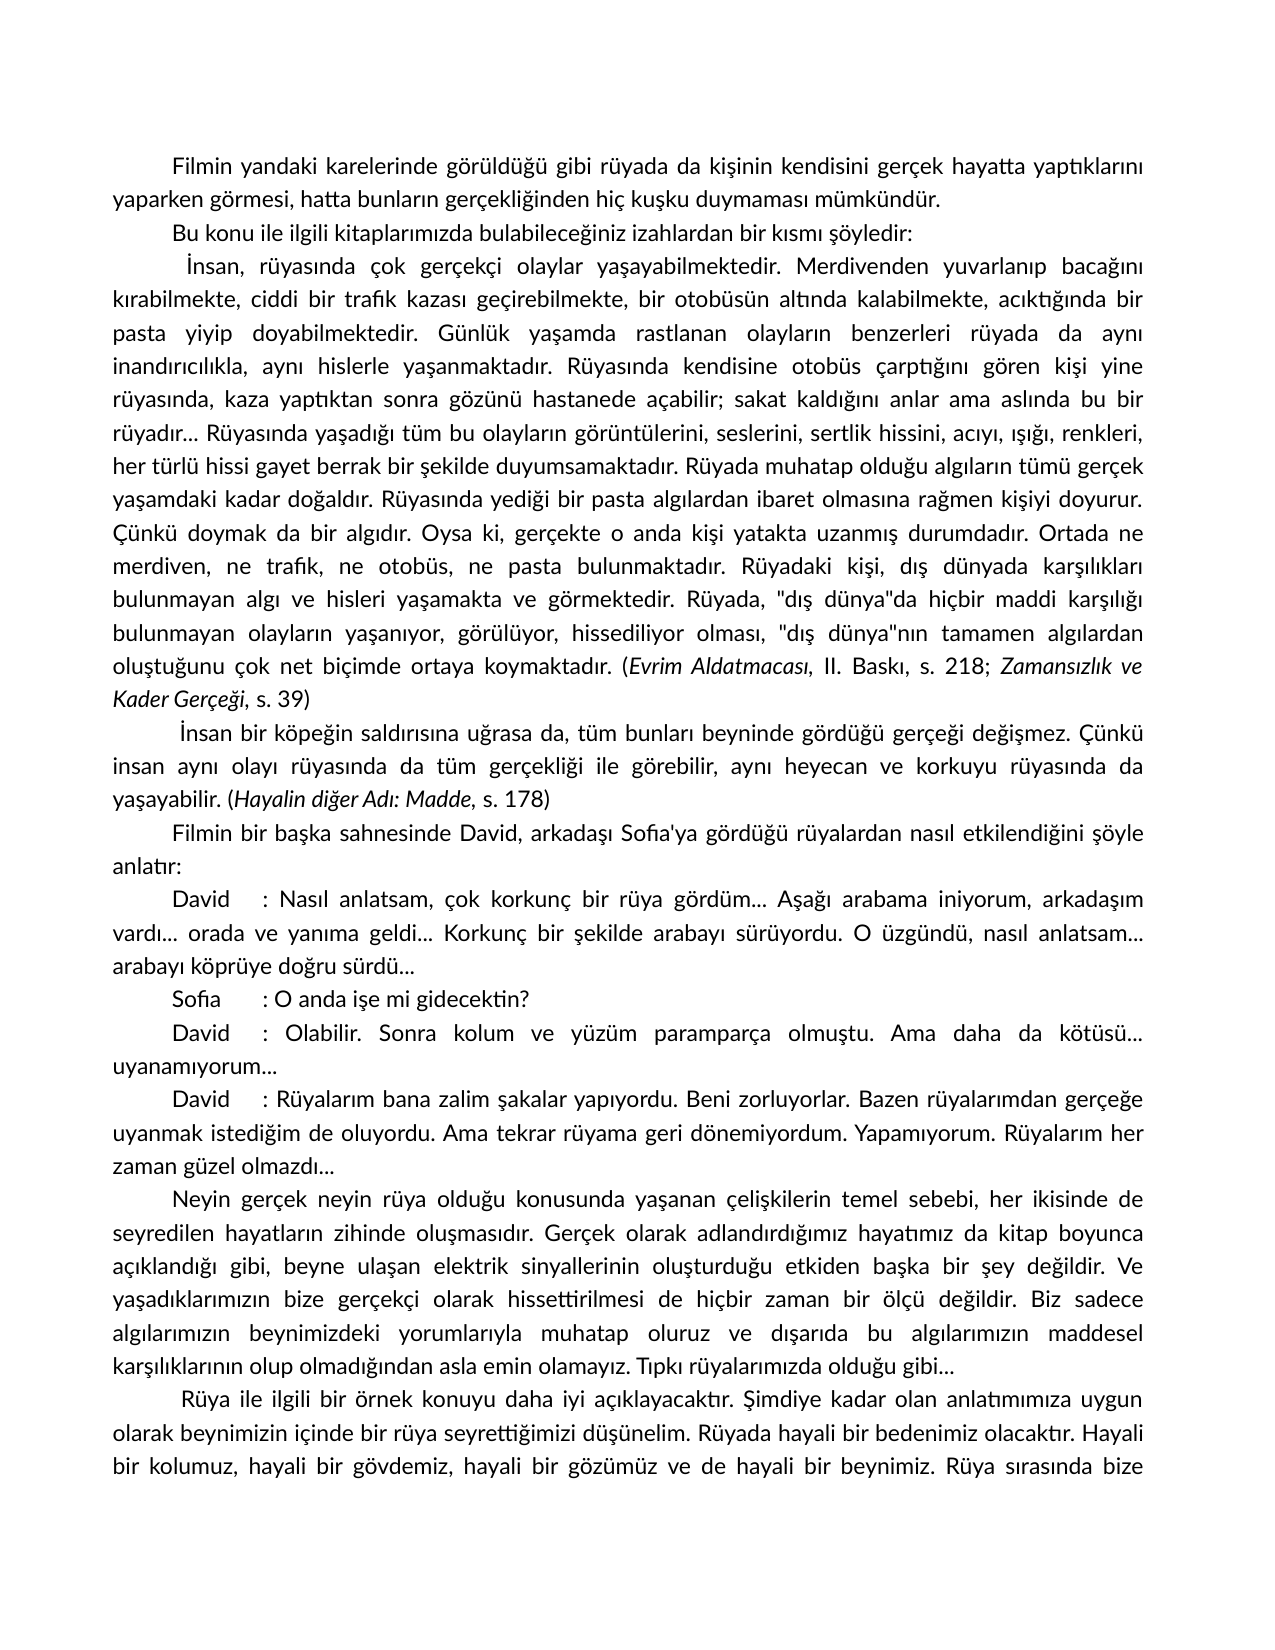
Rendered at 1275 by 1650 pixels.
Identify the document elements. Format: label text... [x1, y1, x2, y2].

text Bu konu ile ilgili kitaplarımızda bulabileceğiniz izahlardan bir kısmı şöyledir: [112, 214, 1145, 248]
text Rüya ile ilgili bir örnek konuyu daha iyi açıklayacaktır. Şimdiye kadar olan anlatımımıza uygun olarak beynimizin içinde bir rüya seyrettiğimizi düşünelim. Rüyada hayali bir bedenimiz olacaktır. Hayali bir kolumuz, hayali bir gövdemiz, hayali bir gözümüz ve de hayali bir beynimiz. Rüya sırasında bize [112, 1381, 1145, 1481]
text Sofia : O anda işe mi gidecektin? [112, 981, 1145, 1014]
text İnsan, rüyasında çok gerçekçi olaylar yaşayabilmektedir. Merdivenden yuvarlanıp bacağını kırabilmekte, ciddi bir trafik kazası geçirebilmekte, bir otobüsün altında kalabilmekte, acıktığında bir pasta yiyip doyabilmektedir. Günlük yaşamda rastlanan olayların benzerleri rüyada da aynı inandırıcılıkla, aynı hislerle yaşanmaktadır. Rüyasında kendisine otobüs çarptığını gören kişi yine rüyasında, kaza yaptıktan sonra gözünü hastanede açabilir; sakat kaldığını anlar ama aslında bu bir rüyadır... Rüyasında yaşadığı tüm bu olayların görüntülerini, seslerini, sertlik hissini, acıyı, ışığı, renkleri, her türlü hissi gayet berrak bir şekilde duyumsamaktadır. Rüyada muhatap olduğu algıların tümü gerçek yaşamdaki kadar doğaldır. Rüyasında yediği bir pasta algılardan ibaret olmasına rağmen kişiyi doyurur. Çünkü doymak da bir algıdır. Oysa ki, gerçekte o anda kişi yatakta uzanmış durumdadır. Ortada ne merdiven, ne trafik, ne otobüs, ne pasta bulunmaktadır. Rüyadaki kişi, dış dünyada karşılıkları bulunmayan algı ve hisleri yaşamakta ve görmektedir. Rüyada, "dış dünya"da hiçbir maddi karşılığı bulunmayan olayların yaşanıyor, görülüyor, hissediliyor olması, "dış dünya"nın tamamen algılardan oluştuğunu çok net biçimde ortaya koymaktadır. (Evrim Aldatmacası, II. Baskı, s. 218; Zamansızlık ve Kader Gerçeği, s. 39) [112, 248, 1145, 714]
text Filmin bir başka sahnesinde David, arkadaşı Sofia'ya gördüğü rüyalardan nasıl etkilendiğini şöyle anlatır: [112, 814, 1145, 881]
text Filmin yandaki karelerinde görüldüğü gibi rüyada da kişinin kendisini gerçek hayatta yaptıklarını yaparken görmesi, hatta bunların gerçekliğinden hiç kuşku duymaması mümkündür. [112, 148, 1145, 214]
text David : Nasıl anlatsam, çok korkunç bir rüya gördüm... Aşağı arabama iniyorum, arkadaşım vardı... orada ve yanıma geldi... Korkunç bir şekilde arabayı sürüyordu. O üzgündü, nasıl anlatsam... arabayı köprüye doğru sürdü... [112, 881, 1145, 981]
text David : Olabilir. Sonra kolum ve yüzüm paramparça olmuştu. Ama daha da kötüsü... uyanamıyorum... [112, 1014, 1145, 1081]
text Neyin gerçek neyin rüya olduğu konusunda yaşanan çelişkilerin temel sebebi, her ikisinde de seyredilen hayatların zihinde oluşmasıdır. Gerçek olarak adlandırdığımız hayatımız da kitap boyunca açıklandığı gibi, beyne ulaşan elektrik sinyallerinin oluşturduğu etkiden başka bir şey değildir. Ve yaşadıklarımızın bize gerçekçi olarak hissettirilmesi de hiçbir zaman bir ölçü değildir. Biz sadece algılarımızın beynimizdeki yorumlarıyla muhatap oluruz ve dışarıda bu algılarımızın maddesel karşılıklarının olup olmadığından asla emin olamayız. Tıpkı rüyalarımızda olduğu gibi... [112, 1181, 1145, 1381]
text İnsan bir köpeğin saldırısına uğrasa da, tüm bunları beyninde gördüğü gerçeği değişmez. Çünkü insan aynı olayı rüyasında da tüm gerçekliği ile görebilir, aynı heyecan ve korkuyu rüyasında da yaşayabilir. (Hayalin diğer Adı: Madde, s. 178) [112, 714, 1145, 814]
text David : Rüyalarım bana zalim şakalar yapıyordu. Beni zorluyorlar. Bazen rüyalarımdan gerçeğe uyanmak istediğim de oluyordu. Ama tekrar rüyama geri dönemiyordum. Yapamıyorum. Rüyalarım her zaman güzel olmazdı... [112, 1081, 1145, 1181]
